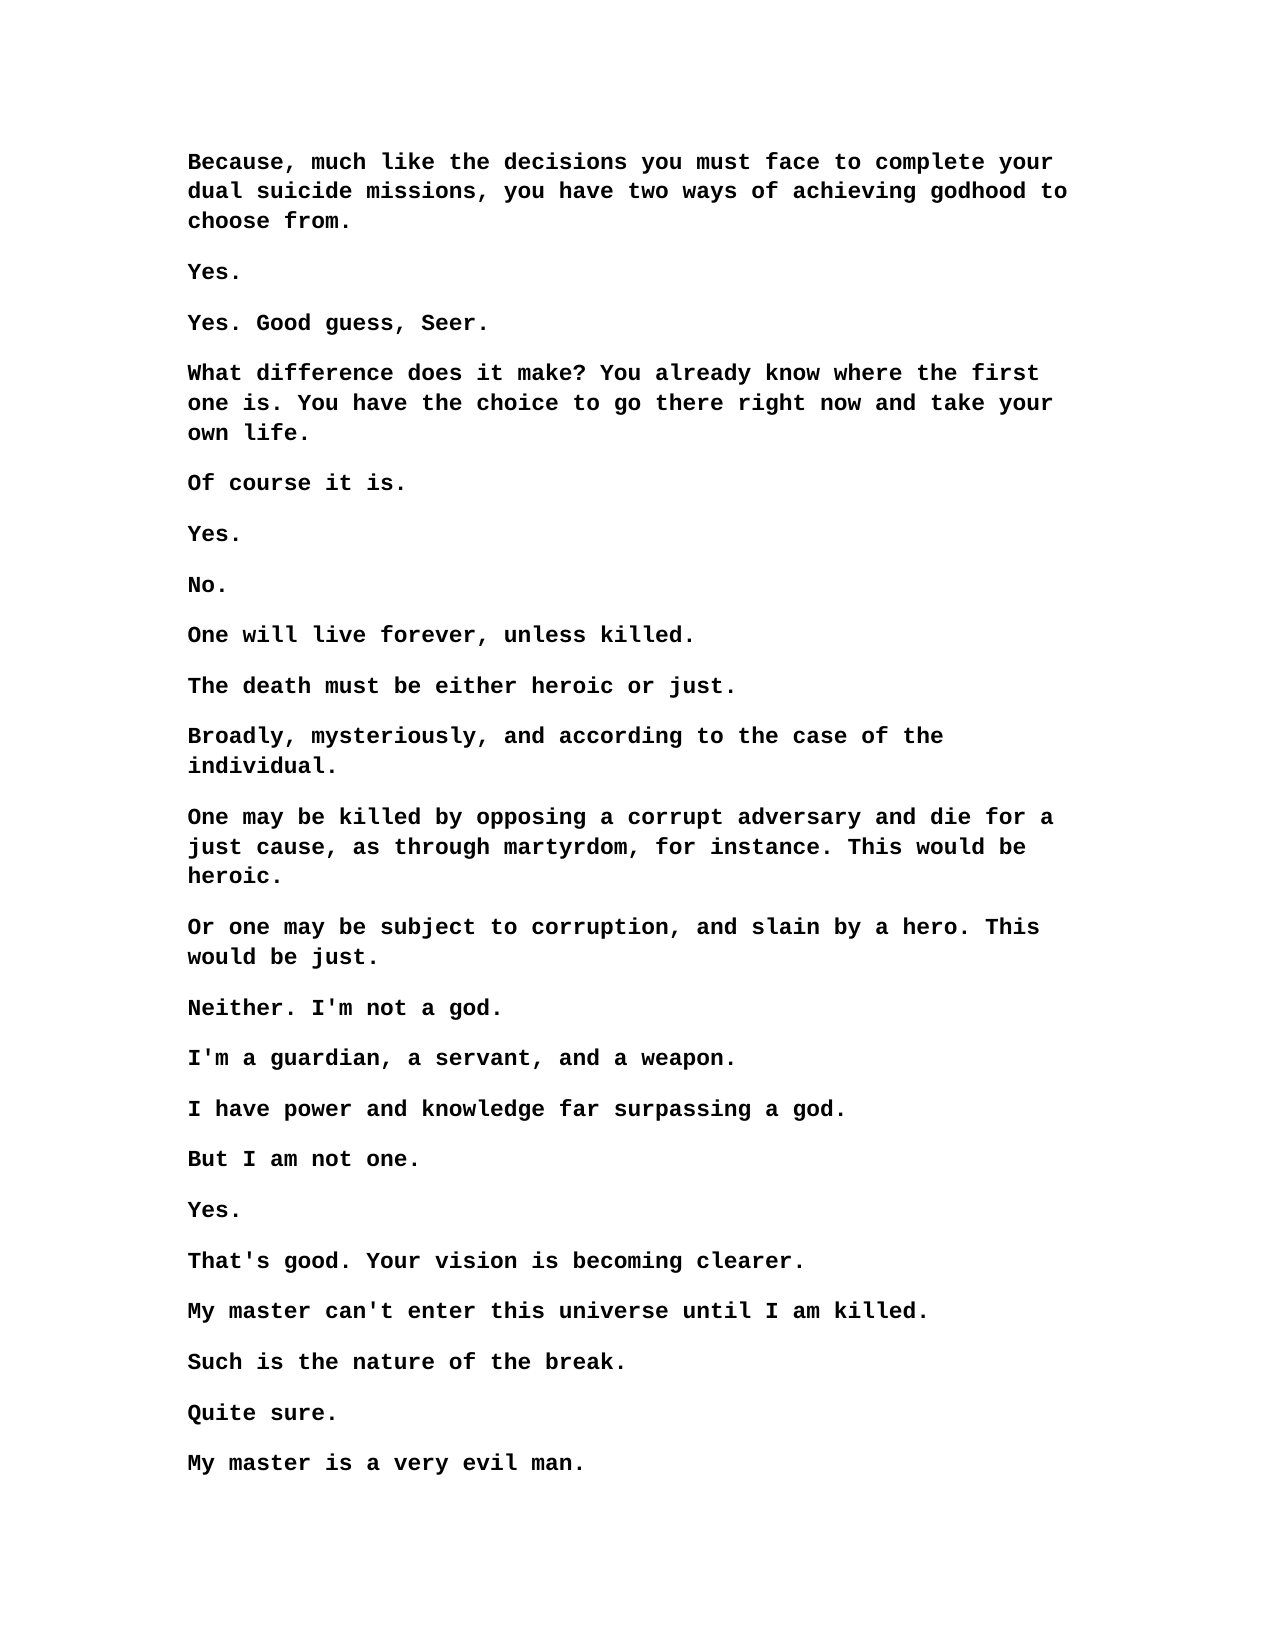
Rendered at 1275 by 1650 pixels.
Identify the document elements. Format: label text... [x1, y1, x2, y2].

text What difference does it make? You already know where the first one is. You have the choice to go there right now and take your own life. [187, 361, 1087, 447]
text I'm a guardian, a servant, and a weapon. [187, 1046, 1087, 1072]
text Because, much like the decisions you must face to complete your dual suicide missions, you have two ways of achieving godhood to choose from. [187, 150, 1087, 236]
text No. [187, 573, 1087, 599]
text But I am not one. [187, 1148, 1087, 1174]
text Yes. [187, 1198, 1087, 1224]
text One may be killed by opposing a corrupt adversary and die for a just cause, as through martyrdom, for instance. This would be heroic. [187, 805, 1087, 891]
text The death must be either heroic or just. [187, 674, 1087, 700]
text I have power and knowledge far surpassing a god. [187, 1097, 1087, 1123]
text Broadly, mysteriously, and according to the case of the individual. [187, 725, 1087, 781]
text Such is the nature of the break. [187, 1350, 1087, 1376]
text Yes. [187, 522, 1087, 548]
text My master can't enter this universe until I am killed. [187, 1299, 1087, 1326]
text Neither. I'm not a god. [187, 996, 1087, 1022]
text Yes. [187, 260, 1087, 286]
text Yes. Good guess, Seer. [187, 311, 1087, 337]
text Quite sure. [187, 1401, 1087, 1427]
text That's good. Your vision is becoming clearer. [187, 1249, 1087, 1275]
text My master is a very evil man. [187, 1451, 1087, 1477]
text One will live forever, unless killed. [187, 623, 1087, 649]
text Or one may be subject to corruption, and slain by a hero. This would be just. [187, 915, 1087, 971]
text Of course it is. [187, 472, 1087, 498]
